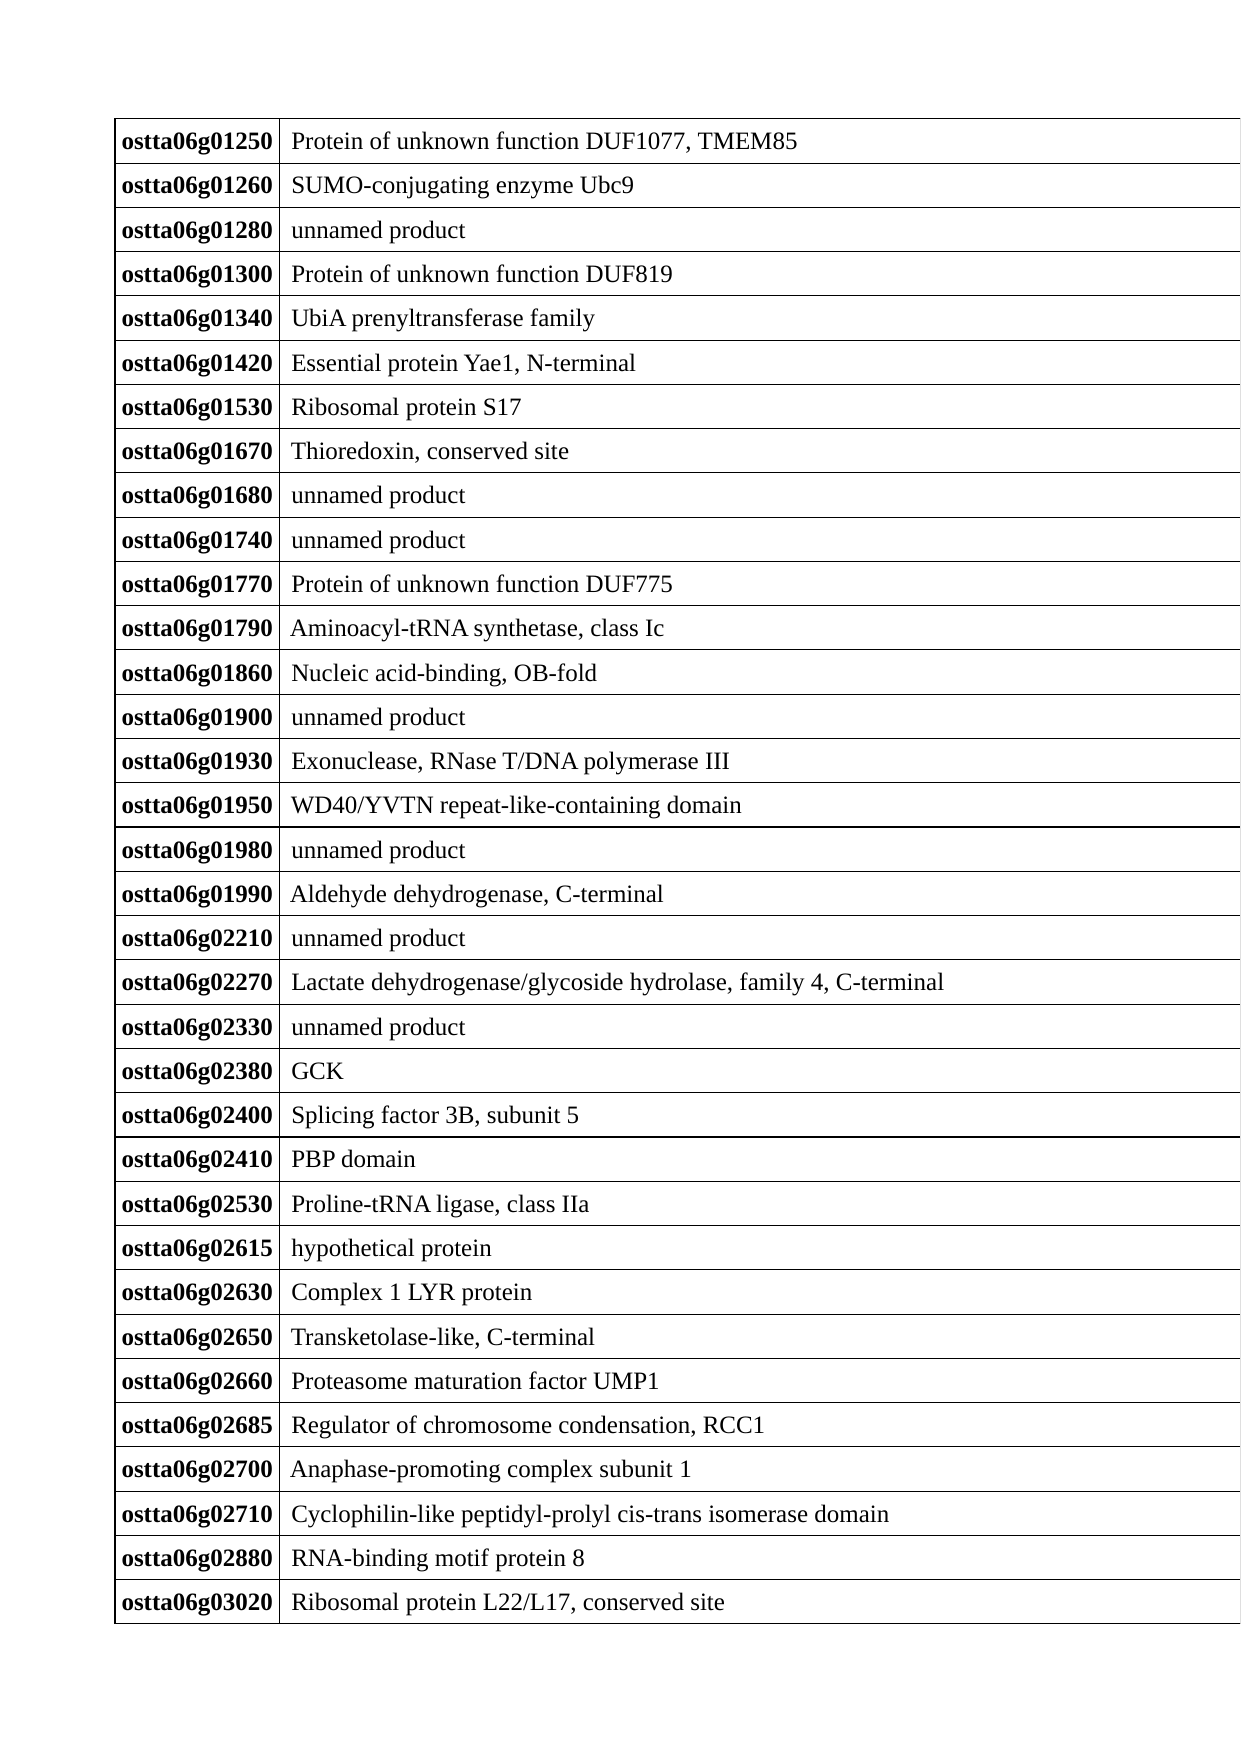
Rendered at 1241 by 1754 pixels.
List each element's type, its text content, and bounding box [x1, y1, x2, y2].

table_cell ostta06g02685 [116, 1403, 279, 1446]
table_cell ostta06g01930 [116, 739, 279, 782]
table_cell ostta06g01980 [116, 828, 279, 871]
table_cell Proteasome maturation factor UMP1 [280, 1359, 1240, 1402]
table_cell ostta06g01250 [116, 119, 279, 162]
table_cell Nucleic acid-binding, OB-fold [280, 650, 1240, 694]
table_cell ostta06g02400 [116, 1093, 279, 1136]
table_cell unnamed product [280, 916, 1240, 959]
table_cell Aminoacyl-tRNA synthetase, class Ic [280, 606, 1240, 649]
table_cell ostta06g01300 [116, 252, 279, 295]
table_cell UbiA prenyltransferase family [280, 296, 1240, 339]
table_cell Transketolase-like, C-terminal [280, 1315, 1240, 1358]
table_cell ostta06g01860 [116, 650, 279, 694]
table_cell ostta06g01990 [116, 872, 279, 915]
table_cell Aldehyde dehydrogenase, C-terminal [280, 872, 1240, 915]
table_cell Cyclophilin-like peptidyl-prolyl cis-trans isomerase domain [280, 1492, 1240, 1535]
table_cell ostta06g01530 [116, 385, 279, 428]
table_cell ostta06g02210 [116, 916, 279, 959]
table_cell Complex 1 LYR protein [280, 1270, 1240, 1313]
table_cell ostta06g02700 [116, 1447, 279, 1491]
table_cell hypothetical protein [280, 1226, 1240, 1269]
table_cell ostta06g03020 [116, 1580, 279, 1623]
table_cell ostta06g01340 [116, 296, 279, 339]
table_cell ostta06g01950 [116, 783, 279, 826]
table_cell Proline-tRNA ligase, class IIa [280, 1182, 1240, 1225]
table_cell Thioredoxin, conserved site [280, 429, 1240, 472]
table_cell ostta06g01670 [116, 429, 279, 472]
table_cell ostta06g02380 [116, 1049, 279, 1092]
table_cell WD40/YVTN repeat-like-containing domain [280, 783, 1240, 826]
table_cell ostta06g01420 [116, 341, 279, 384]
table_cell ostta06g02615 [116, 1226, 279, 1269]
table_cell unnamed product [280, 208, 1240, 251]
table_cell ostta06g02880 [116, 1536, 279, 1579]
table_cell Lactate dehydrogenase/glycoside hydrolase, family 4, C-terminal [280, 960, 1240, 1003]
table_cell ostta06g01280 [116, 208, 279, 251]
table_cell RNA-binding motif protein 8 [280, 1536, 1240, 1579]
table_cell ostta06g02530 [116, 1182, 279, 1225]
table_cell Essential protein Yae1, N-terminal [280, 341, 1240, 384]
table_cell ostta06g01900 [116, 695, 279, 738]
table_cell Protein of unknown function DUF819 [280, 252, 1240, 295]
table_cell unnamed product [280, 1005, 1240, 1048]
table_cell Ribosomal protein L22/L17, conserved site [280, 1580, 1240, 1623]
table_cell SUMO-conjugating enzyme Ubc9 [280, 164, 1240, 207]
table_cell ostta06g01770 [116, 562, 279, 605]
table_cell GCK [280, 1049, 1240, 1092]
table_cell ostta06g02660 [116, 1359, 279, 1402]
table_cell ostta06g02630 [116, 1270, 279, 1313]
table_cell PBP domain [280, 1138, 1240, 1181]
table_cell unnamed product [280, 695, 1240, 738]
table_cell Anaphase-promoting complex subunit 1 [280, 1447, 1240, 1491]
table_cell ostta06g01790 [116, 606, 279, 649]
table_cell Exonuclease, RNase T/DNA polymerase III [280, 739, 1240, 782]
table_cell ostta06g01260 [116, 164, 279, 207]
table_cell unnamed product [280, 518, 1240, 561]
table_cell ostta06g01740 [116, 518, 279, 561]
table_cell Regulator of chromosome condensation, RCC1 [280, 1403, 1240, 1446]
table_cell Ribosomal protein S17 [280, 385, 1240, 428]
table_cell ostta06g01680 [116, 473, 279, 517]
table_cell ostta06g02330 [116, 1005, 279, 1048]
table_cell Protein of unknown function DUF1077, TMEM85 [280, 119, 1240, 162]
table_cell unnamed product [280, 473, 1240, 517]
table_cell ostta06g02270 [116, 960, 279, 1003]
table_cell Protein of unknown function DUF775 [280, 562, 1240, 605]
table_cell Splicing factor 3B, subunit 5 [280, 1093, 1240, 1136]
table_cell unnamed product [280, 828, 1240, 871]
table_cell ostta06g02410 [116, 1138, 279, 1181]
table_cell ostta06g02710 [116, 1492, 279, 1535]
table_cell ostta06g02650 [116, 1315, 279, 1358]
